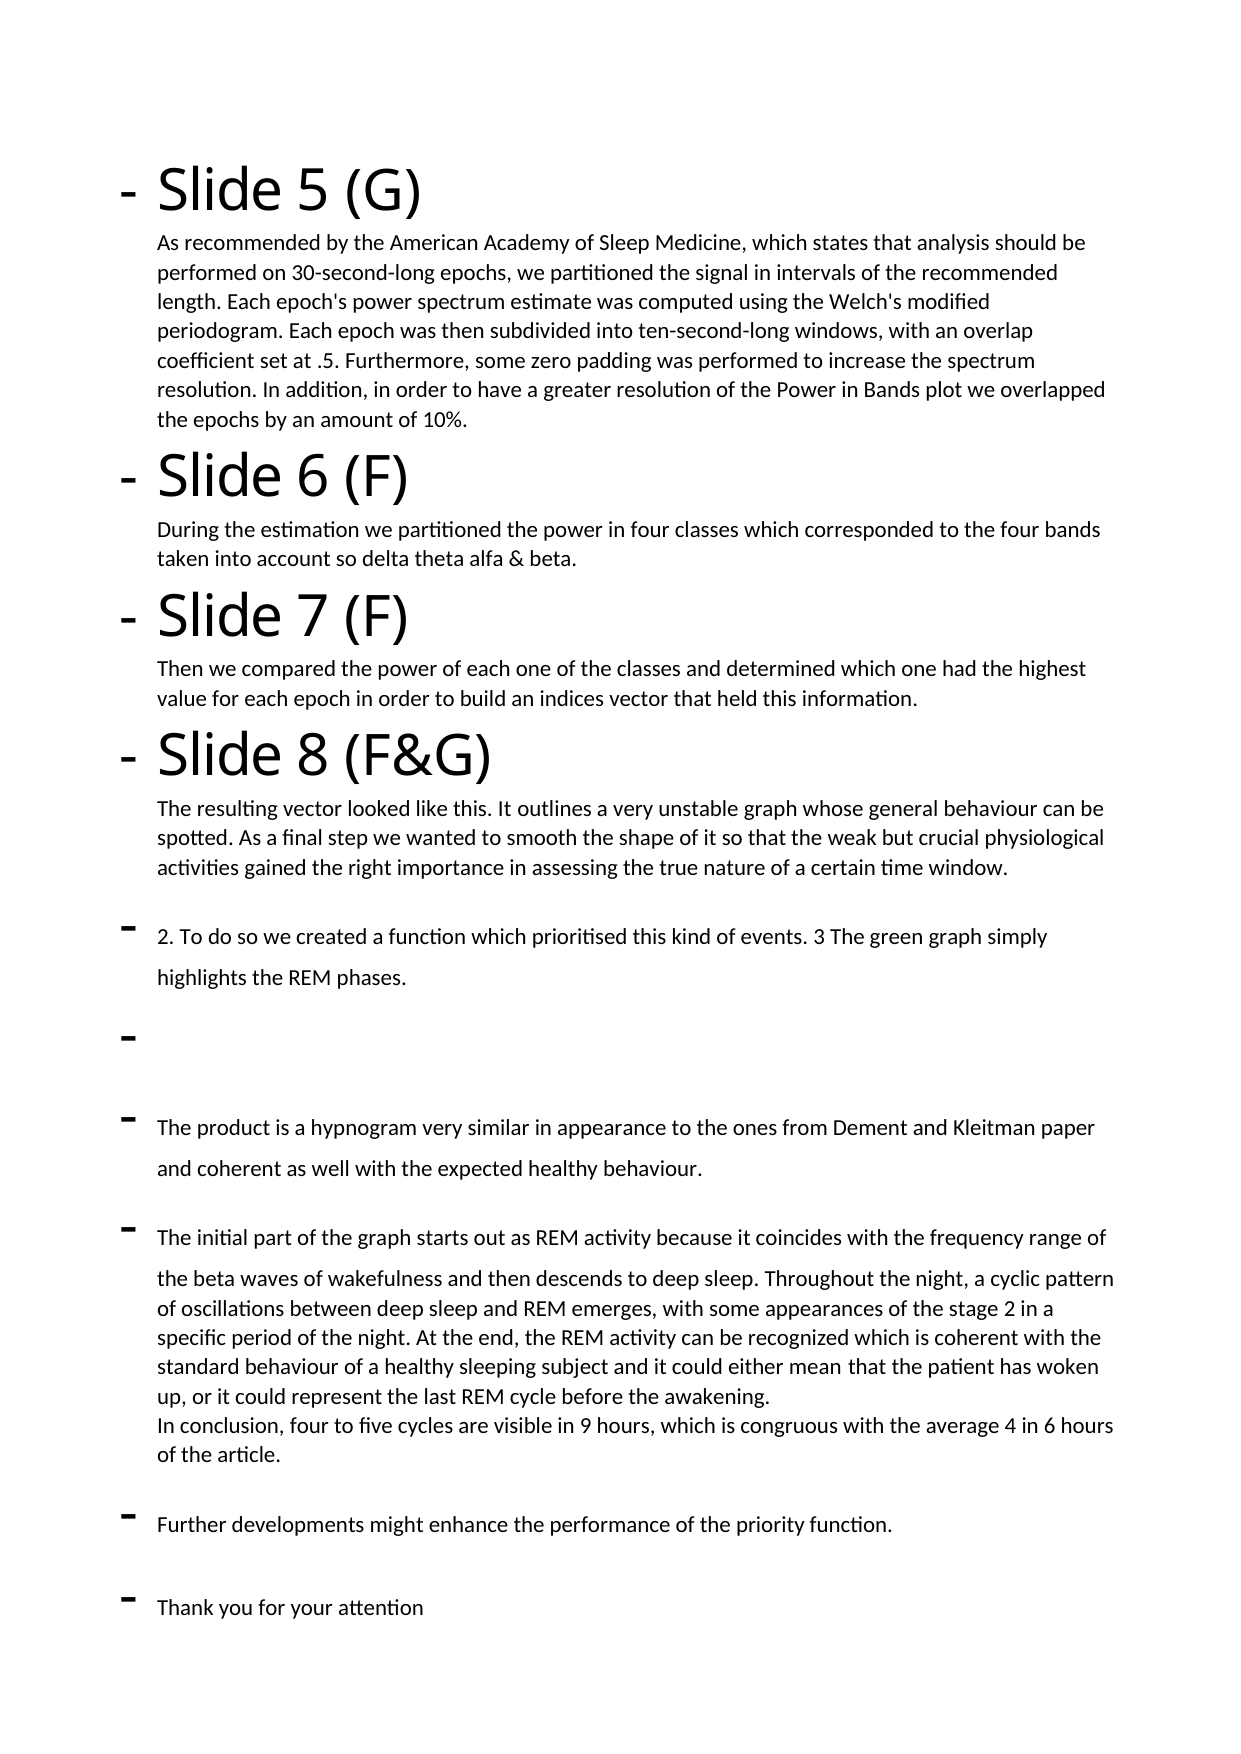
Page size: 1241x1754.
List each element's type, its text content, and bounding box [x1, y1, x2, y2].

list The initial part of the graph starts out as REM activity because it coincides with the frequency range of the beta waves of wakefulness and then descends to deep sleep. Throughout the night, a cyclic pattern of oscillations between deep sleep and REM emerges, with some appearances of the stage 2 in a specific period of the night. At the end, the REM activity can be recognized which is coherent with the standard behaviour of a healthy sleeping subject and it could either mean that the patient has woken up, or it could represent the last REM cycle before the awakening. In conclusion, four to five cycles are visible in 9 hours, which is congruous with the average 4 in 6 hours of the article. [119, 1183, 1122, 1468]
list Slide 8 (F&G) The resulting vector looked like this. It outlines a very unstable graph whose general behaviour can be spotted. As a final step we wanted to smooth the shape of it so that the weak but crucial physiological activities gained the right importance in assessing the true nature of a certain time window. [119, 713, 1122, 881]
list Slide 5 (G) As recommended by the American Academy of Sleep Medicine, which states that analysis should be performed on 30-second-long epochs, we partitioned the signal in intervals of the recommended length. Each epoch's power spectrum estimate was computed using the Welch's modified periodogram. Each epoch was then subdivided into ten-second-long windows, with an overlap coefficient set at .5. Furthermore, some zero padding was performed to increase the spectrum resolution. In addition, in order to have a greater resolution of the Power in Bands plot we overlapped the epochs by an amount of 10%. [119, 148, 1122, 433]
list The product is a hypnogram very similar in appearance to the ones from Dement and Kleitman paper and coherent as well with the expected healthy behaviour. [119, 1073, 1122, 1182]
list Thank you for your attention [119, 1553, 1122, 1633]
list Slide 6 (F) During the estimation we partitioned the power in four classes which corresponded to the four bands taken into account so delta theta alfa & beta. [119, 434, 1122, 572]
list 2. To do so we created a function which prioritised this kind of events. 3 The green graph simply highlights the REM phases. [119, 882, 1122, 991]
list Further developments might enhance the performance of the priority function. [119, 1470, 1122, 1549]
list Slide 7 (F) Then we compared the power of each one of the classes and determined which one had the highest value for each epoch in order to build an indices vector that held this information. [119, 574, 1122, 712]
